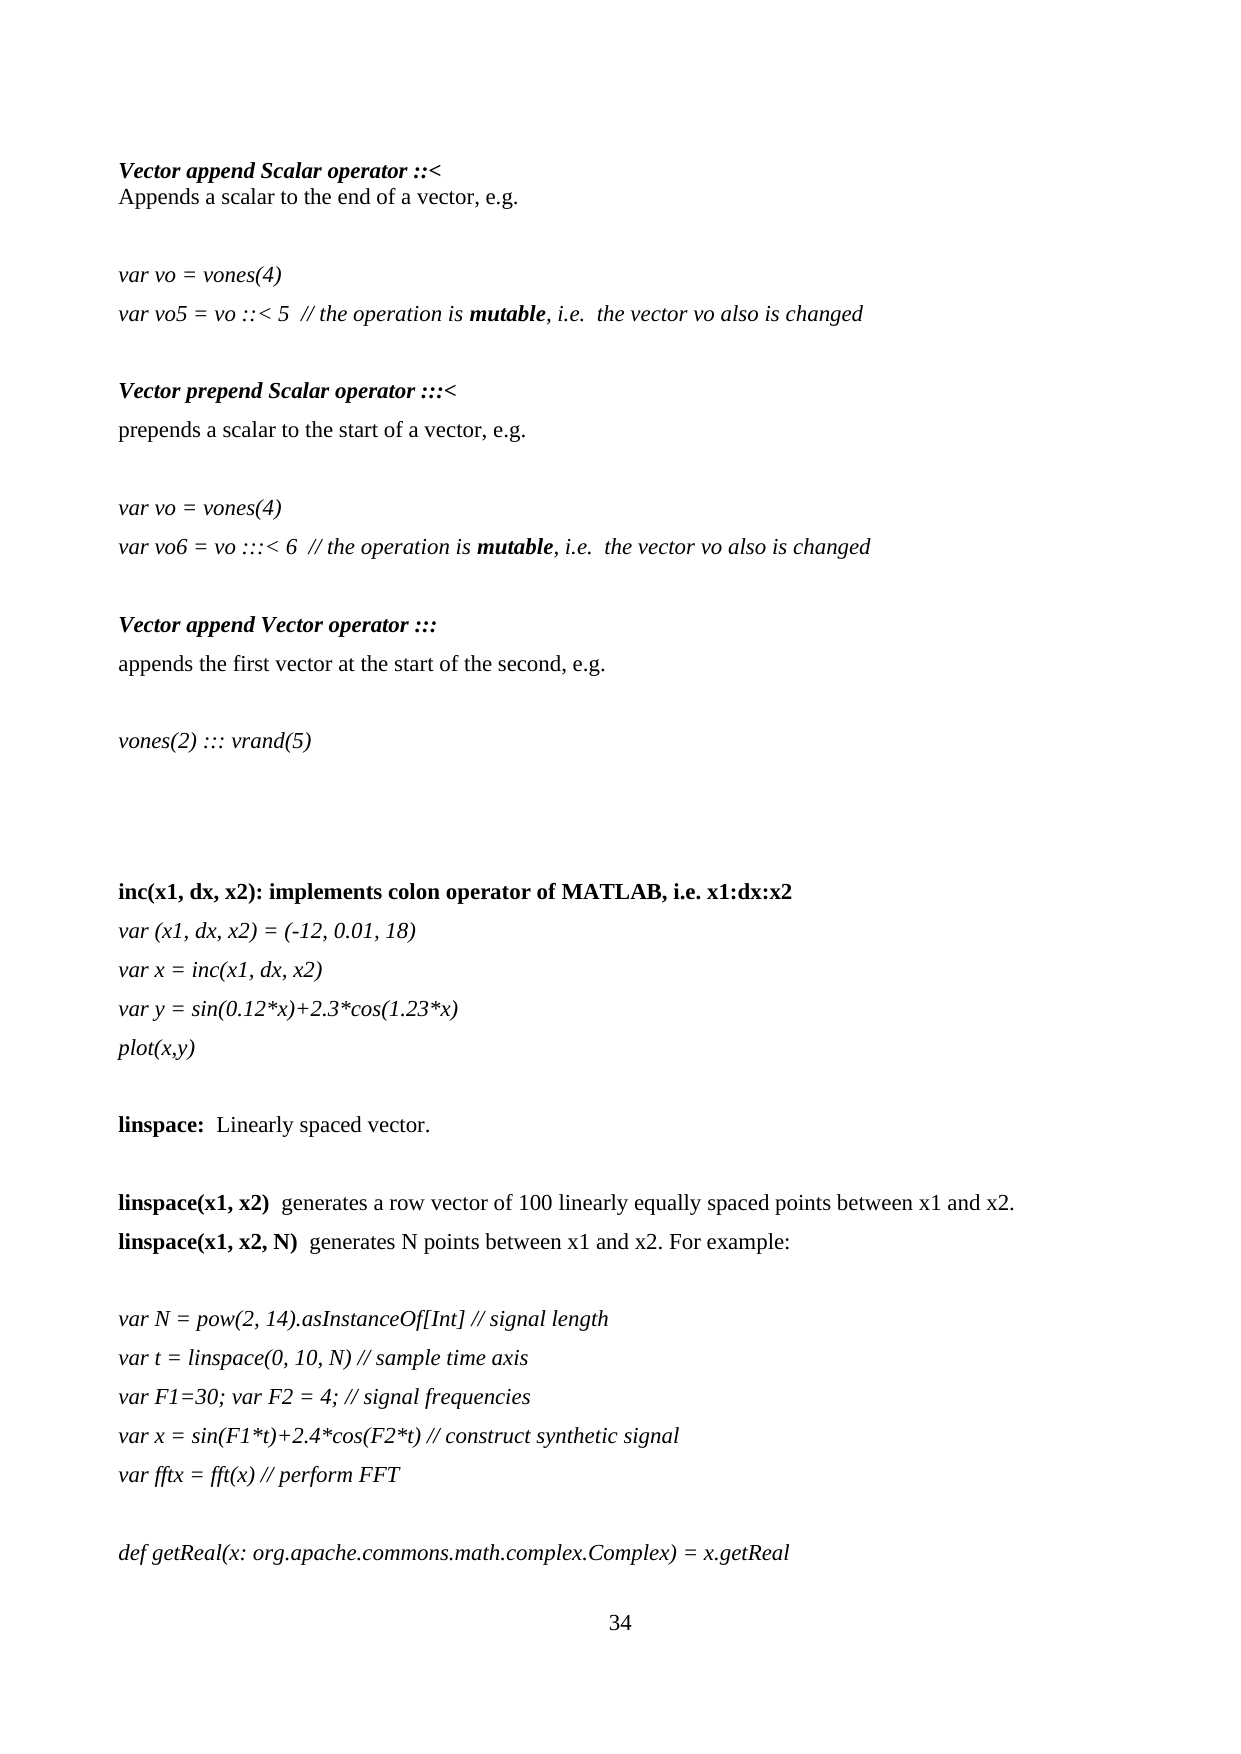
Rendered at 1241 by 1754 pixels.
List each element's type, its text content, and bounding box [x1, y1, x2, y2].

text vones(2) ::: vrand(5) [118, 727, 1122, 754]
text linspace: Linearly spaced vector. [118, 1111, 1122, 1138]
text var y = sin(0.12*x)+2.3*cos(1.23*x) [118, 995, 1122, 1021]
text Vector append Scalar operator ::< [118, 157, 1122, 183]
text Vector prepend Scalar operator :::< [118, 378, 1122, 404]
text inc(x1, dx, x2): implements colon operator of MATLAB, i.e. x1:dx:x2 [118, 878, 1122, 904]
text var (x1, dx, x2) = (-12, 0.01, 18) [118, 917, 1122, 943]
text Vector append Vector operator ::: [118, 611, 1122, 637]
text var vo5 = vo ::< 5 // the operation is mutable, i.e. the vector vo also is changed [118, 300, 1122, 326]
text var fftx = fft(x) // perform FFT [118, 1461, 1122, 1487]
text var N = pow(2, 14).asInstanceOf[Int] // signal length [118, 1306, 1122, 1332]
text var vo = vones(4) [118, 494, 1122, 521]
text appends the first vector at the start of the second, e.g. [118, 649, 1122, 676]
text var F1=30; var F2 = 4; // signal frequencies [118, 1383, 1122, 1409]
text var x = sin(F1*t)+2.4*cos(F2*t) // construct synthetic signal [118, 1422, 1122, 1448]
text Appends a scalar to the end of a vector, e.g. [118, 183, 1122, 210]
text var t = linspace(0, 10, N) // sample time axis [118, 1344, 1122, 1371]
text linspace(x1, x2, N) generates N points between x1 and x2. For example: [118, 1228, 1122, 1254]
text linspace(x1, x2) generates a row vector of 100 linearly equally spaced points between x1 and x2. [118, 1189, 1122, 1215]
text var vo6 = vo :::< 6 // the operation is mutable, i.e. the vector vo also is changed [118, 533, 1122, 559]
text var vo = vones(4) [118, 261, 1122, 287]
text var x = inc(x1, dx, x2) [118, 956, 1122, 982]
text prepends a scalar to the start of a vector, e.g. [118, 416, 1122, 443]
text def getReal(x: org.apache.commons.math.complex.Complex) = x.getReal [118, 1539, 1122, 1565]
text plot(x,y) [118, 1033, 1122, 1060]
